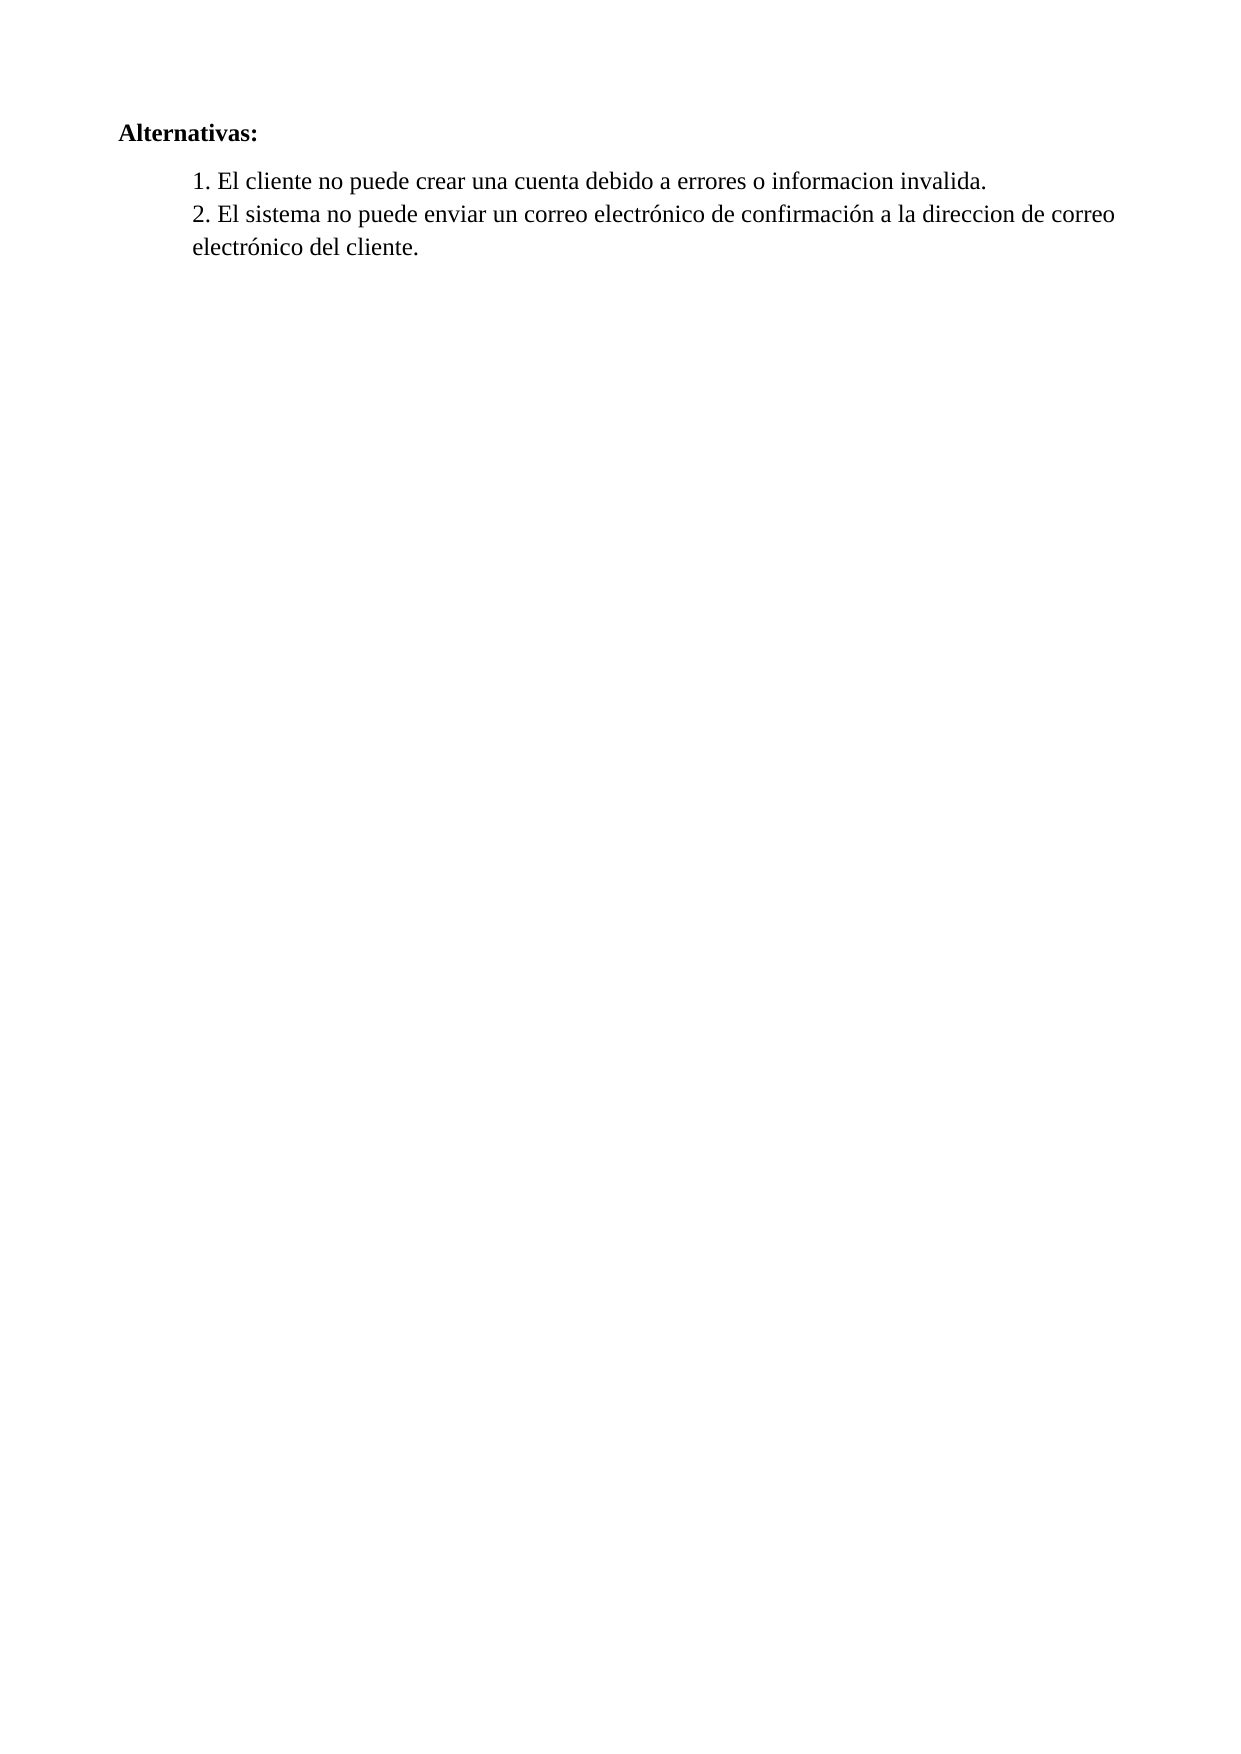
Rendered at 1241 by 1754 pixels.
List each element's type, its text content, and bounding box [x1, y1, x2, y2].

list 2. El sistema no puede enviar un correo electrónico de confirmación a la direccion de correo electrónico del cliente. [162, 199, 1122, 261]
text Alternativas: [118, 118, 1122, 147]
list 1. El cliente no puede crear una cuenta debido a errores o informacion invalida. [162, 166, 1122, 194]
